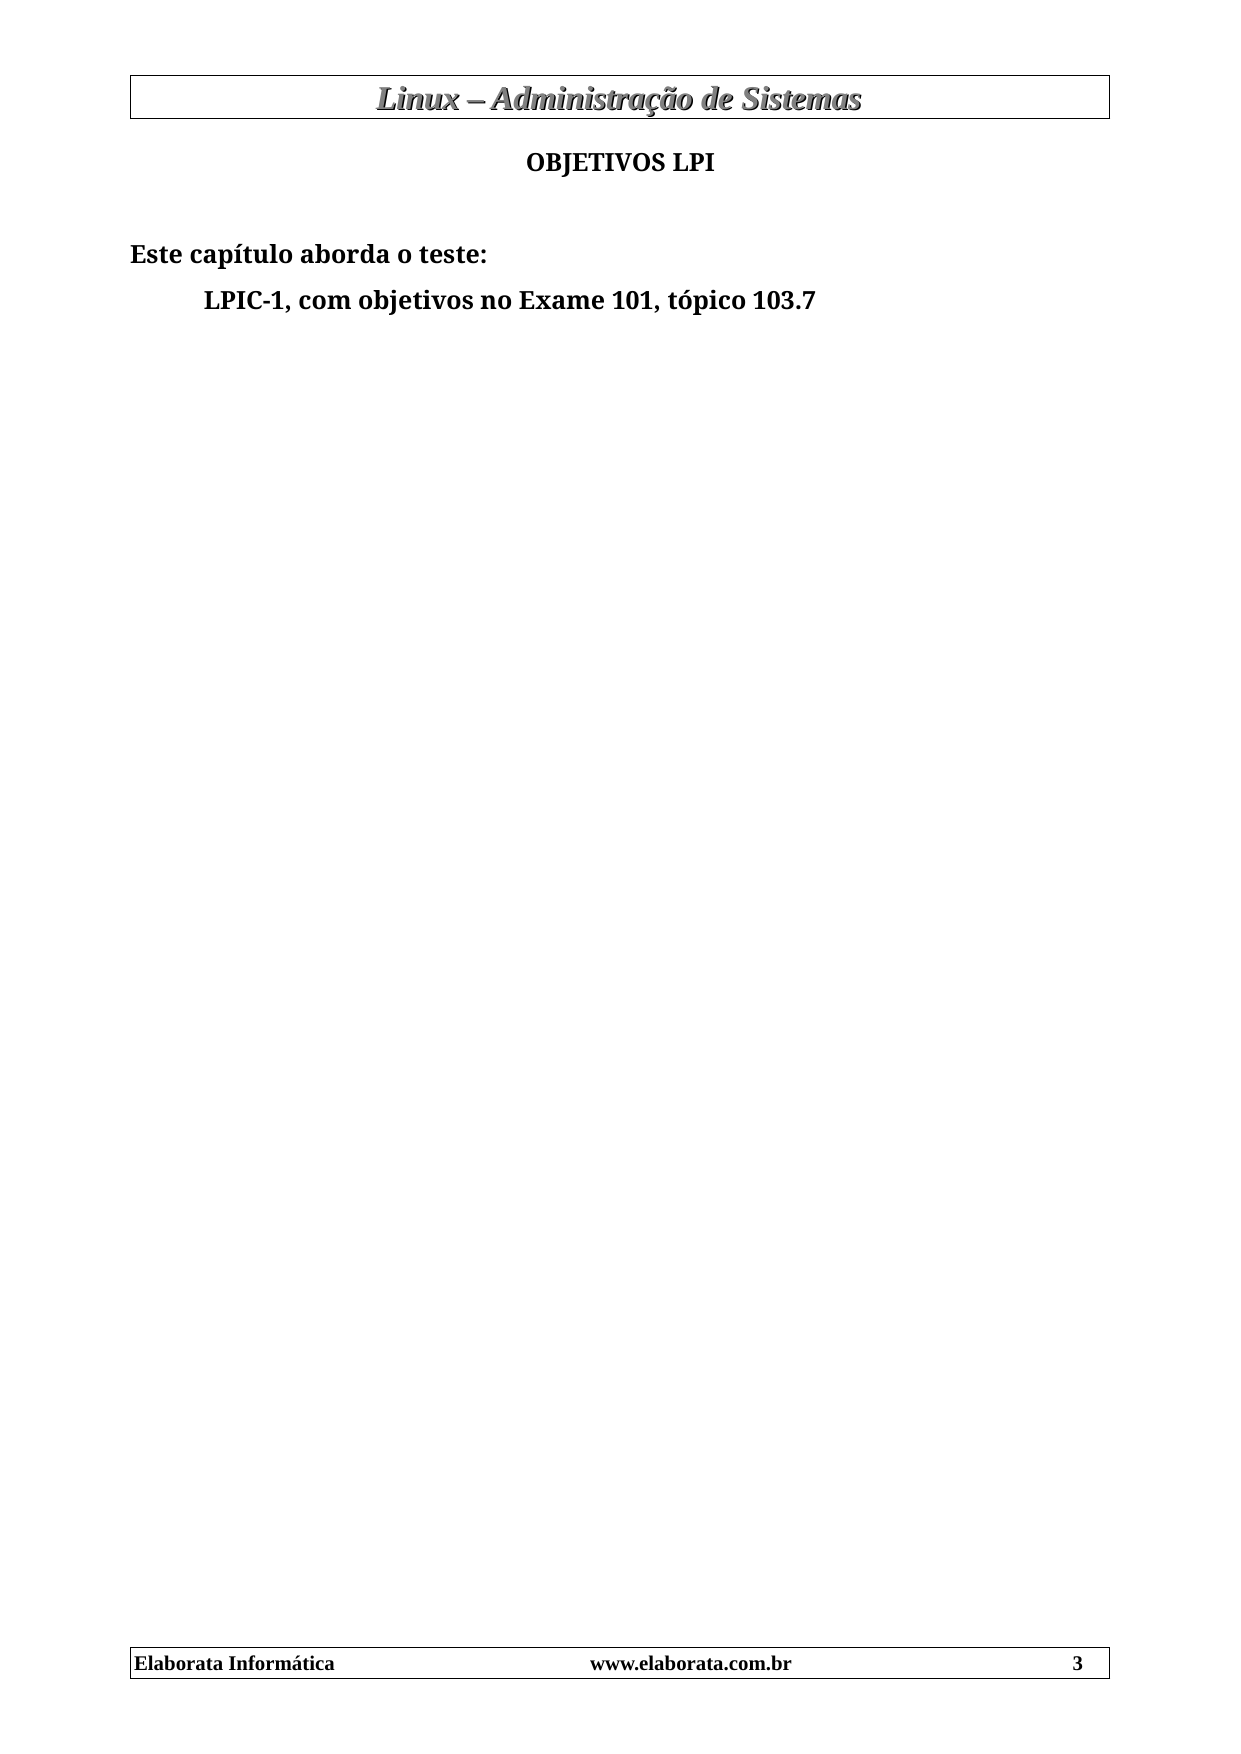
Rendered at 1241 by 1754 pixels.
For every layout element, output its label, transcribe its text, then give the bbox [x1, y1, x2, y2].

text OBJETIVOS LPI [130, 145, 1110, 179]
text Este capítulo aborda o teste: [130, 237, 1110, 271]
text LPIC-1, com objetivos no Exame 101, tópico 103.7 [130, 282, 1110, 317]
